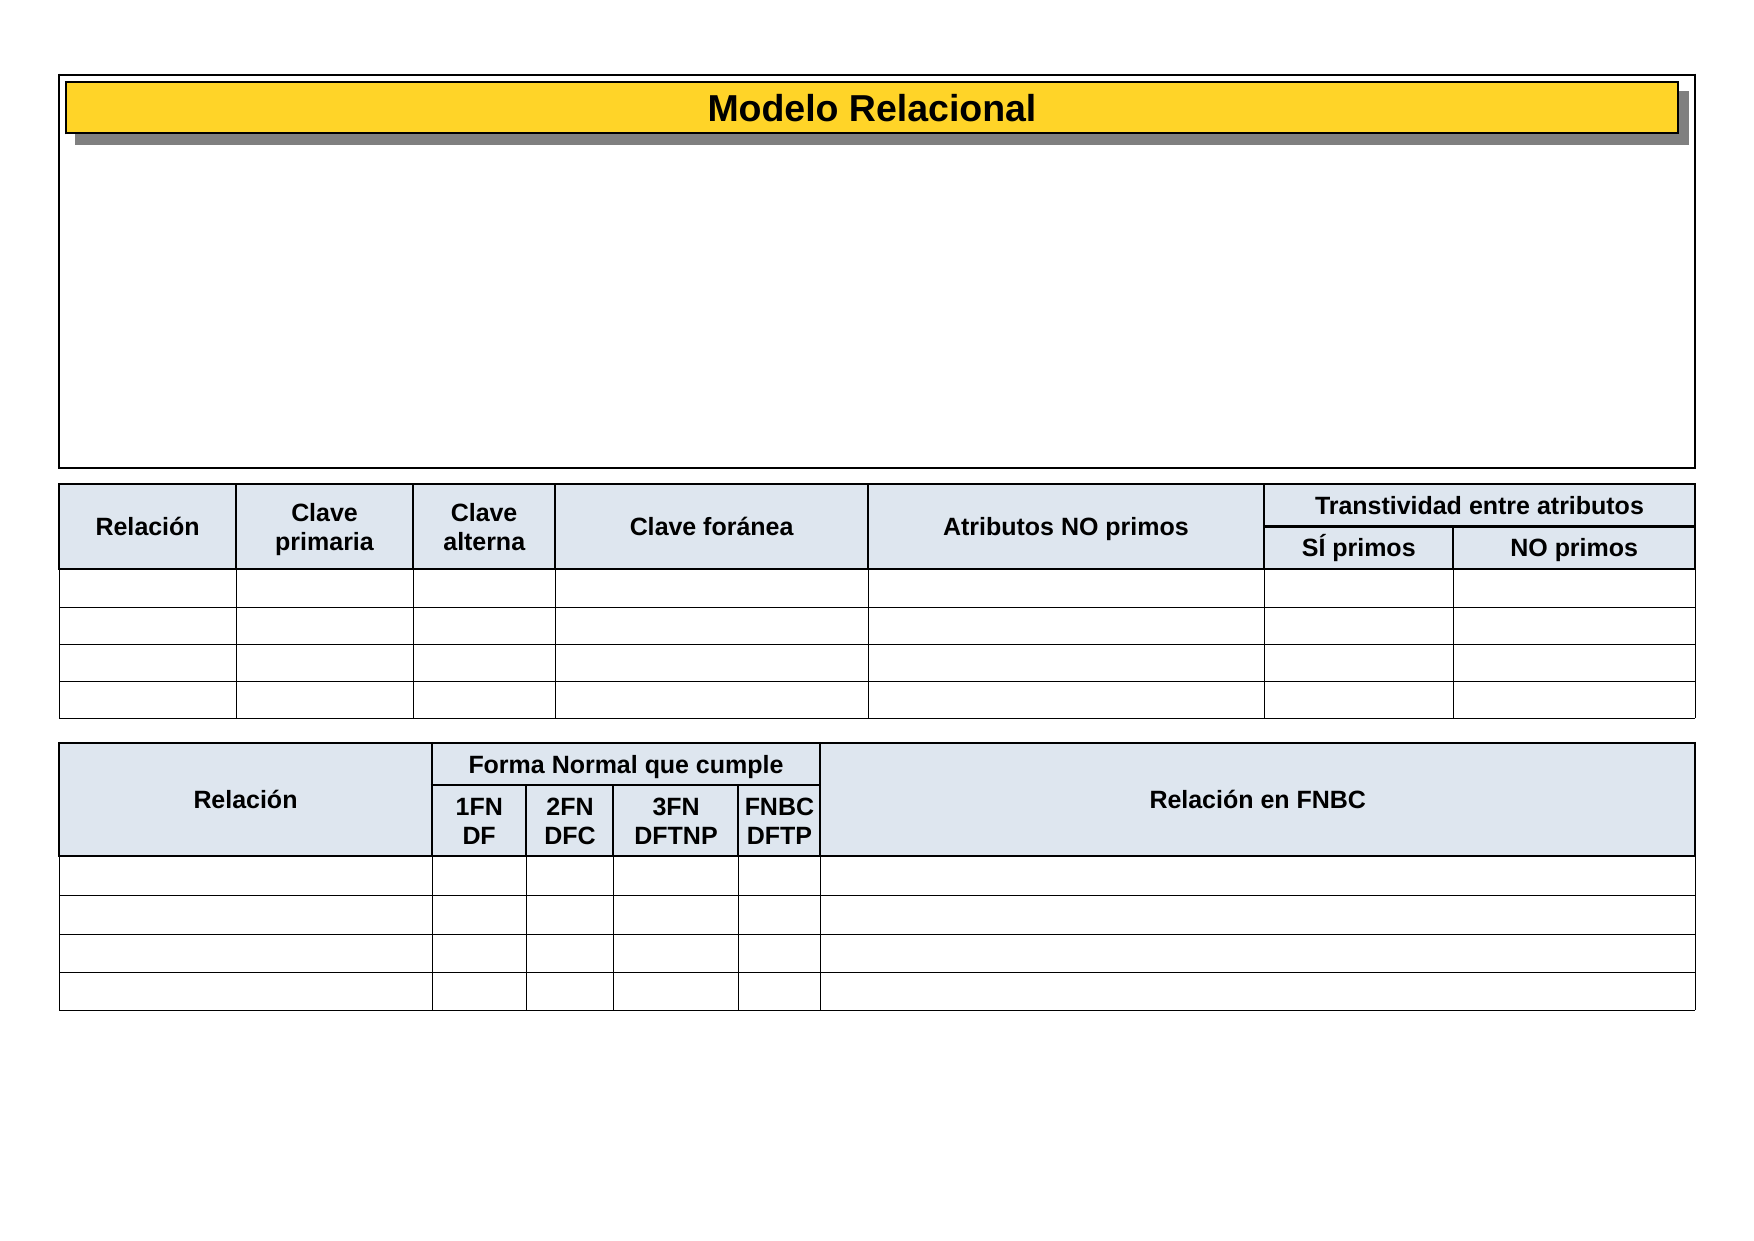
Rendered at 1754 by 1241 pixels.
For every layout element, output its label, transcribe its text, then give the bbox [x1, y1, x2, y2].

table_cell [527, 896, 613, 933]
table_cell [821, 935, 1695, 972]
table_cell [433, 935, 526, 972]
table_cell FNBC DFTP [739, 786, 819, 855]
table_cell [60, 151, 1694, 467]
table_header Clave primaria [237, 485, 412, 568]
table_cell [821, 973, 1695, 1010]
table_cell [60, 935, 432, 972]
table_cell [739, 973, 820, 1010]
table_cell SÍ primos [1265, 528, 1452, 568]
table_cell [237, 608, 413, 644]
table_cell [433, 896, 526, 933]
table_cell [1454, 608, 1695, 644]
table_cell [60, 682, 236, 718]
table_header Modelo Relacional [60, 76, 1694, 151]
table_cell [739, 935, 820, 972]
table_cell [527, 973, 613, 1010]
table_cell [869, 608, 1264, 644]
table_cell [1265, 645, 1453, 681]
table_cell [821, 857, 1695, 895]
table_cell [433, 857, 526, 895]
table_cell [1454, 645, 1695, 681]
table_cell [60, 608, 236, 644]
table_cell [60, 570, 236, 607]
table_cell [739, 857, 820, 895]
table_cell [556, 682, 868, 718]
table_cell [60, 857, 432, 895]
table_cell [614, 857, 738, 895]
table_cell [527, 935, 613, 972]
table_cell [60, 896, 432, 933]
table_cell NO primos [1454, 528, 1694, 568]
table_header Transtividad entre atributos [1265, 485, 1694, 525]
table_cell [1265, 682, 1453, 718]
table_cell [869, 570, 1264, 607]
table_cell [433, 973, 526, 1010]
table_cell [527, 857, 613, 895]
table_cell 2FN DFC [527, 786, 612, 855]
table_header Clave foránea [556, 485, 867, 568]
table_cell [237, 645, 413, 681]
table_cell [1265, 570, 1453, 607]
table_cell [237, 682, 413, 718]
table_cell [614, 973, 738, 1010]
table_cell [237, 570, 413, 607]
table_cell 1FN DF [433, 786, 525, 855]
table_cell [556, 608, 868, 644]
table_cell [60, 645, 236, 681]
table_cell [614, 935, 738, 972]
table_cell [414, 570, 555, 607]
table_cell [1265, 608, 1453, 644]
table_cell [1454, 682, 1695, 718]
table_header Atributos NO primos [869, 485, 1263, 568]
table_cell [614, 896, 738, 933]
table_header Relación [60, 485, 235, 568]
table_cell [739, 896, 820, 933]
table_header Clave alterna [414, 485, 554, 568]
table_cell [60, 973, 432, 1010]
table_cell [556, 645, 868, 681]
table_header Relación en FNBC [821, 744, 1694, 855]
table_cell [414, 645, 555, 681]
table_cell [414, 608, 555, 644]
table_header Forma Normal que cumple [433, 744, 819, 784]
table_header Relación [60, 744, 431, 855]
table_cell 3FN DFTNP [614, 786, 737, 855]
table_cell [869, 645, 1264, 681]
table_cell [1454, 570, 1695, 607]
table_cell [821, 896, 1695, 933]
table_cell [556, 570, 868, 607]
table_cell [869, 682, 1264, 718]
table_cell [414, 682, 555, 718]
